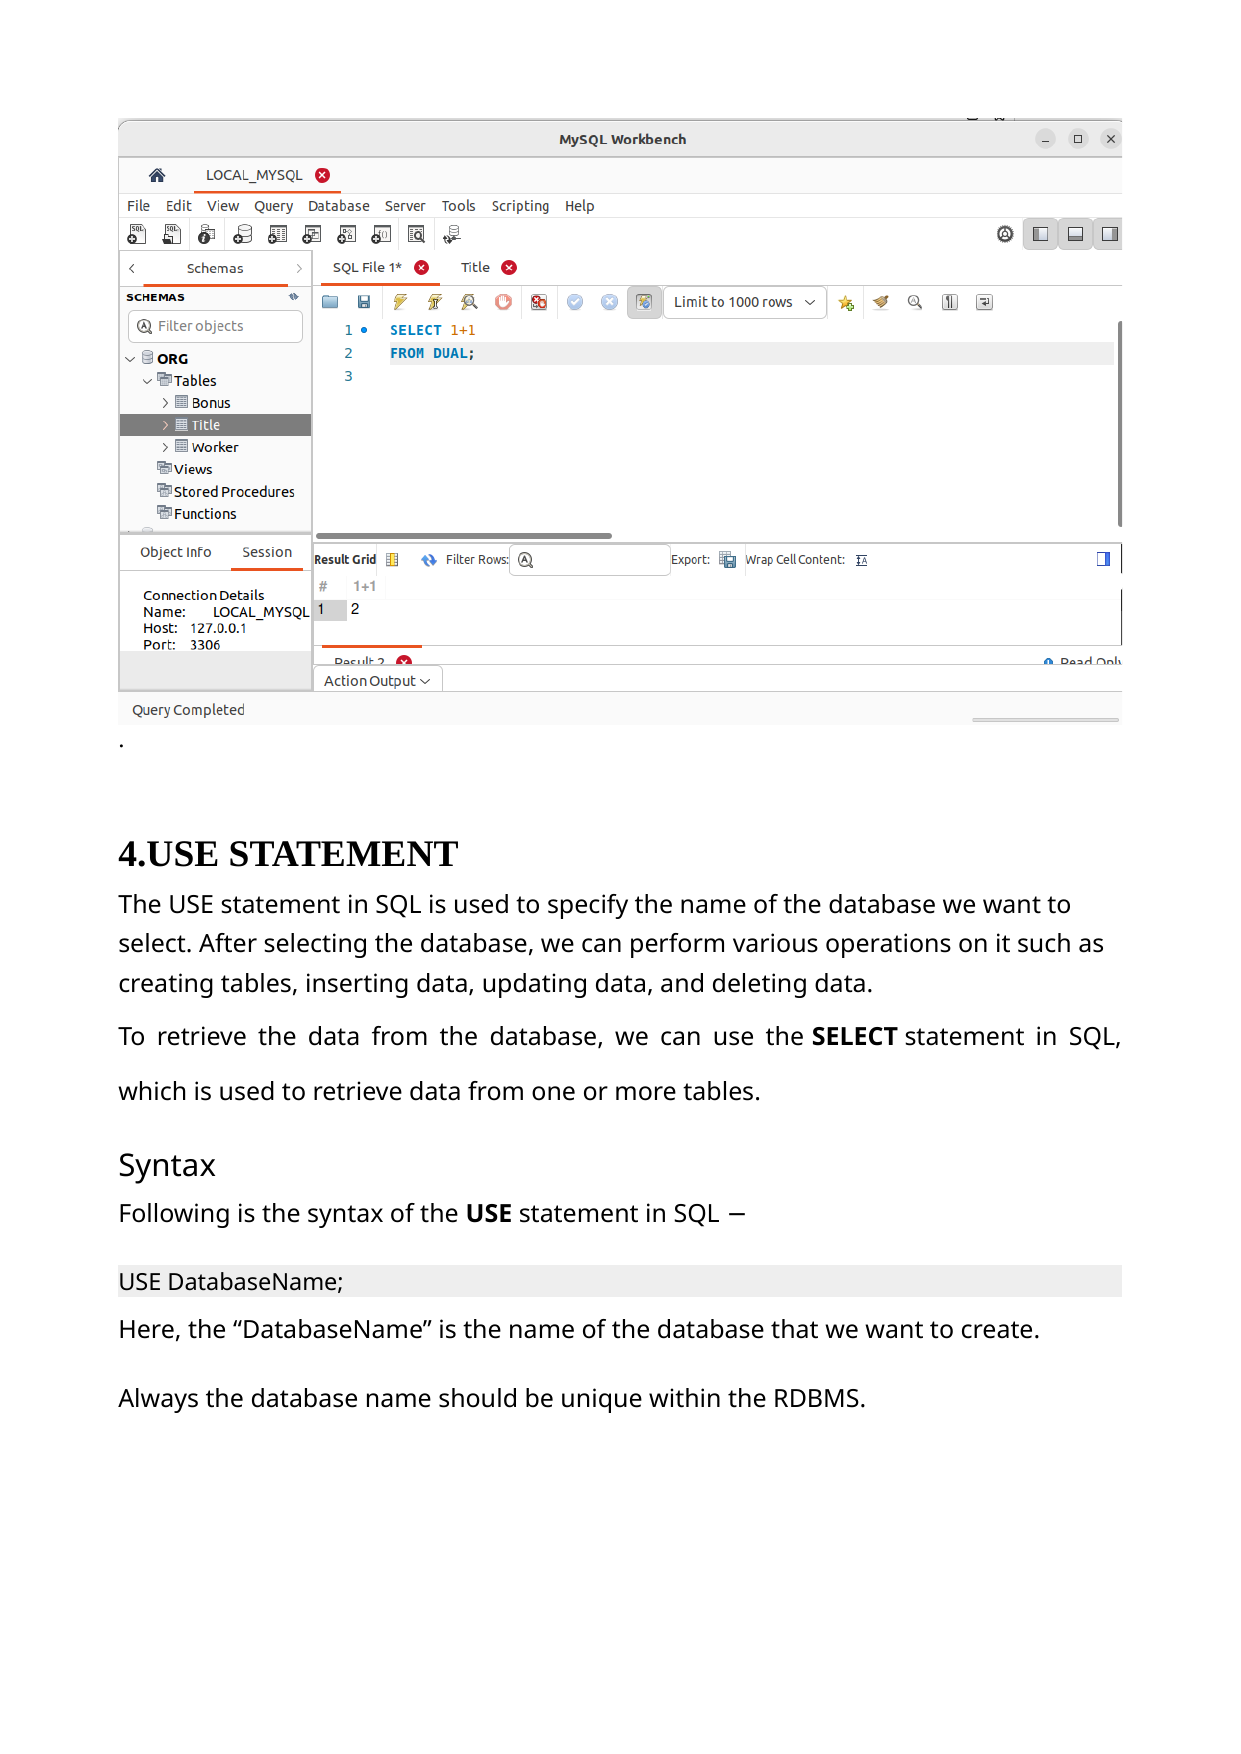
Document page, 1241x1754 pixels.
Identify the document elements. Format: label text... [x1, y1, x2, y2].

text Following is the syntax of the USE statement in SQL − [118, 1196, 1122, 1230]
subtitle Syntax [118, 1143, 1122, 1185]
subtitle 4.USE STATEMENT [118, 831, 1122, 874]
text USE DatabaseName; [118, 1265, 1122, 1297]
text . [118, 725, 1122, 753]
text Here, the “DatabaseName” is the name of the database that we want to create. [118, 1311, 1122, 1346]
picture [118, 118, 1123, 725]
text To retrieve the data from the database, we can use the SELECT statement in SQL, which is used to retrieve data from one or more tables. [118, 1019, 1122, 1108]
text The USE statement in SQL is used to specify the name of the database we want to select. After selecting the database, we can perform various operations on it such as creating tables, inserting data, updating data, and deleting data. [118, 887, 1122, 999]
text Always the database name should be unique within the RDBMS. [118, 1381, 1122, 1414]
